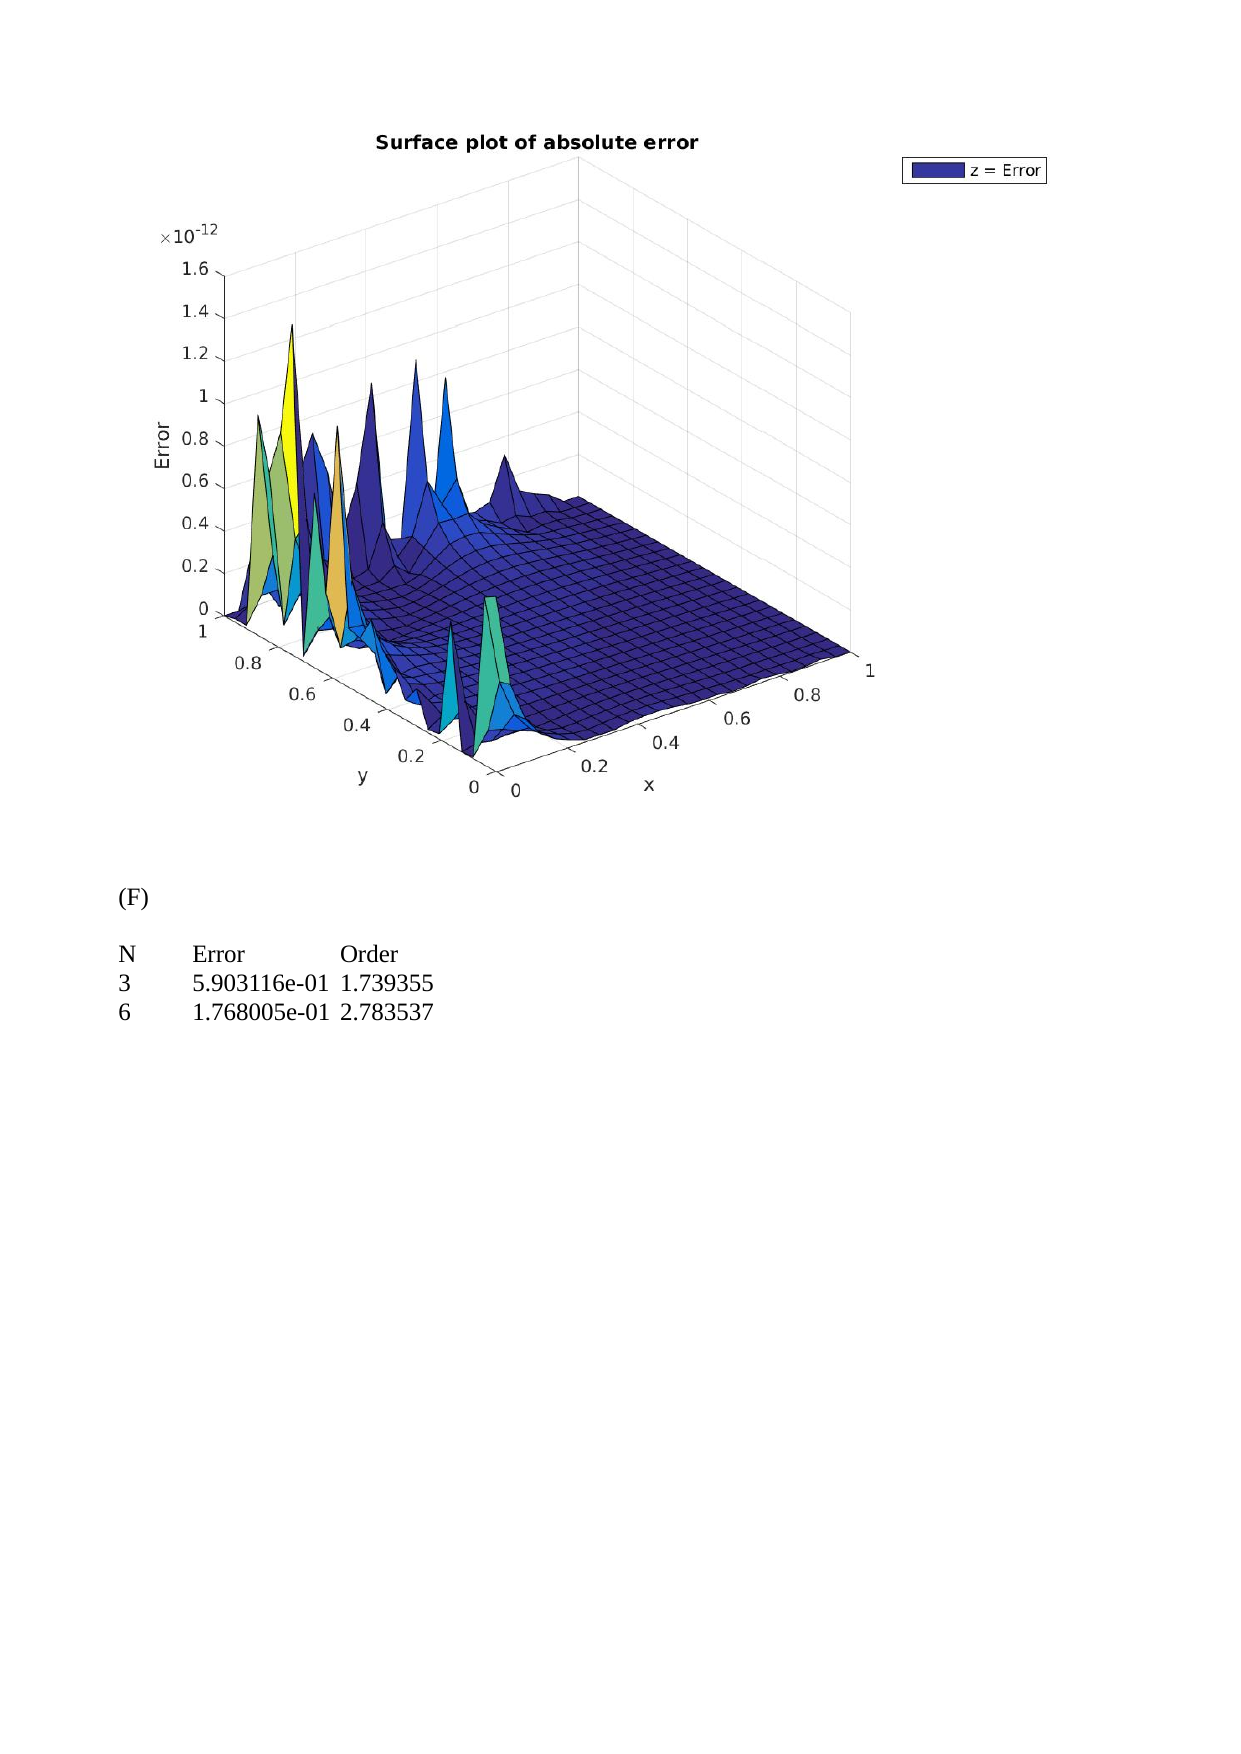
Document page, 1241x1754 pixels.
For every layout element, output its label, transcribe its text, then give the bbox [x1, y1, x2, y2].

text N Error Order [118, 939, 1122, 968]
text 6 1.768005e-01 2.783537 [118, 997, 1122, 1026]
text 3 5.903116e-01 1.739355 [118, 968, 1122, 997]
picture [118, 100, 1123, 854]
text (F) [118, 882, 1122, 911]
